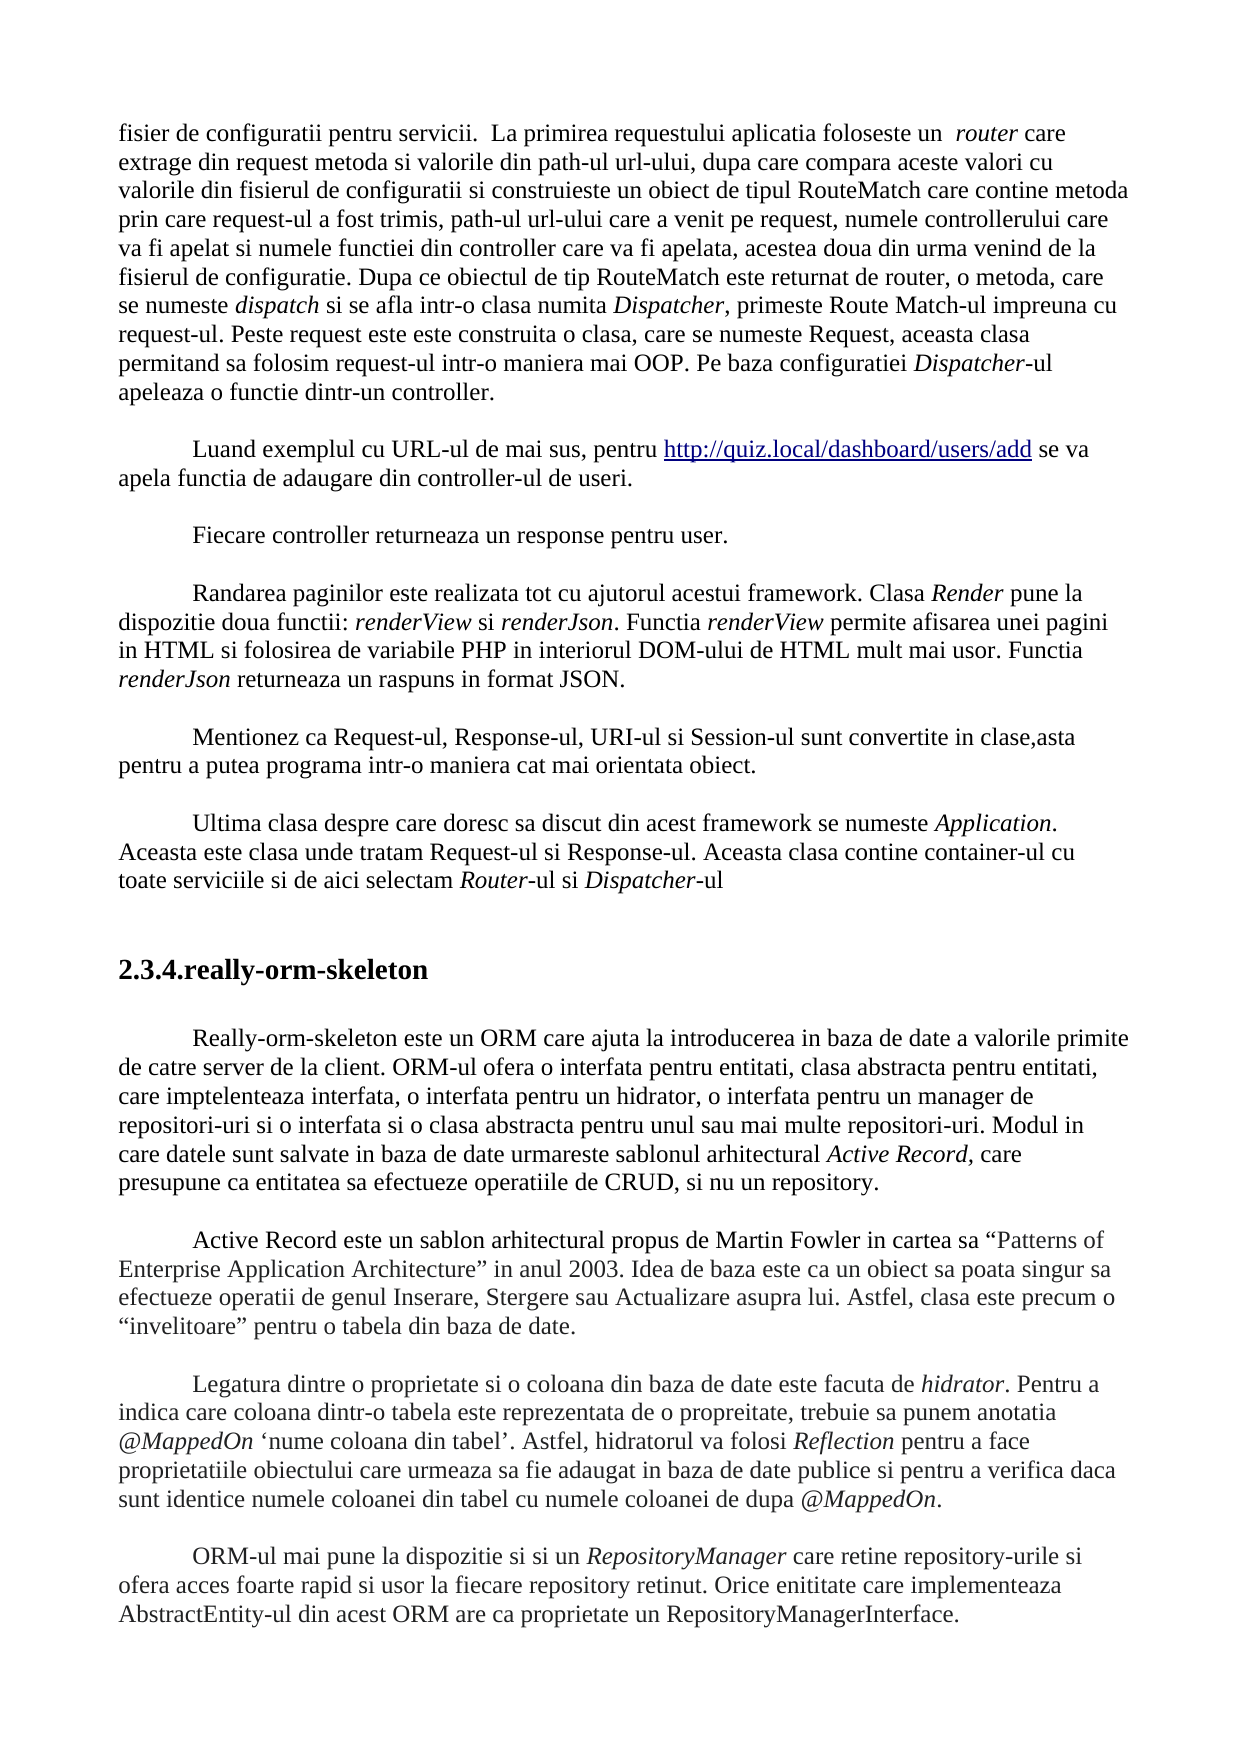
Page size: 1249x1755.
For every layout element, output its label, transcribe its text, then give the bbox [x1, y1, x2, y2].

text Active Record este un sablon arhitectural propus de Martin Fowler in cartea sa “Patterns of Enterprise Application Architecture” in anul 2003. Idea de baza este ca un obiect sa poata singur sa efectueze operatii de genul Inserare, Stergere sau Actualizare asupra lui. Astfel, clasa este precum o “invelitoare” pentru o tabela din baza de date. [118, 1225, 1130, 1340]
text Really-orm-skeleton este un ORM care ajuta la introducerea in baza de date a valorile primite de catre server de la client. ORM-ul ofera o interfata pentru entitati, clasa abstracta pentru entitati, care imptelenteaza interfata, o interfata pentru un hidrator, o interfata pentru un manager de repositori-uri si o interfata si o clasa abstracta pentru unul sau mai multe repositori-uri. Modul in care datele sunt salvate in baza de date urmareste sablonul arhitectural Active Record, care presupune ca entitatea sa efectueze operatiile de CRUD, si nu un repository. [118, 1019, 1130, 1196]
text Randarea paginilor este realizata tot cu ajutorul acestui framework. Clasa Render pune la dispozitie doua functii: renderView si renderJson. Functia renderView permite afisarea unei pagini in HTML si folosirea de variabile PHP in interiorul DOM-ului de HTML mult mai usor. Functia renderJson returneaza un raspuns in format JSON. [118, 578, 1130, 693]
text Legatura dintre o proprietate si o coloana din baza de date este facuta de hidrator. Pentru a indica care coloana dintr-o tabela este reprezentata de o propreitate, trebuie sa punem anotatia @MappedOn ‘nume coloana din tabel’. Astfel, hidratorul va folosi Reflection pentru a face proprietatiile obiectului care urmeaza sa fie adaugat in baza de date publice si pentru a verifica daca sunt identice numele coloanei din tabel cu numele coloanei de dupa @MappedOn. [118, 1369, 1130, 1512]
text Luand exemplul cu URL-ul de mai sus, pentru http://quiz.local/dashboard/users/add se va apela functia de adaugare din controller-ul de useri. [118, 434, 1130, 492]
text Mentionez ca Request-ul, Response-ul, URI-ul si Session-ul sunt convertite in clase,asta pentru a putea programa intr-o maniera cat mai orientata obiect. [118, 722, 1130, 779]
text Ultima clasa despre care doresc sa discut din acest framework se numeste Application. Aceasta este clasa unde tratam Request-ul si Response-ul. Aceasta clasa contine container-ul cu toate serviciile si de aici selectam Router-ul si Dispatcher-ul [118, 808, 1130, 894]
text fisier de configuratii pentru servicii. La primirea requestului aplicatia foloseste un router care extrage din request metoda si valorile din path-ul url-ului, dupa care compara aceste valori cu valorile din fisierul de configuratii si construieste un obiect de tipul RouteMatch care contine metoda prin care request-ul a fost trimis, path-ul url-ului care a venit pe request, numele controllerului care va fi apelat si numele functiei din controller care va fi apelata, acestea doua din urma venind de la fisierul de configuratie. Dupa ce obiectul de tip RouteMatch este returnat de router, o metoda, care se numeste dispatch si se afla intr-o clasa numita Dispatcher, primeste Route Match-ul impreuna cu request-ul. Peste request este este construita o clasa, care se numeste Request, aceasta clasa permitand sa folosim request-ul intr-o maniera mai OOP. Pe baza configuratiei Dispatcher-ul apeleaza o functie dintr-un controller. [118, 118, 1130, 406]
text Fiecare controller returneaza un response pentru user. [118, 521, 1130, 549]
text 2.3.4.really-orm-skeleton [118, 952, 1130, 985]
text ORM-ul mai pune la dispozitie si si un RepositoryManager care retine repository-urile si ofera acces foarte rapid si usor la fiecare repository retinut. Orice enititate care implementeaza AbstractEntity-ul din acest ORM are ca proprietate un RepositoryManagerInterface. [118, 1541, 1130, 1627]
